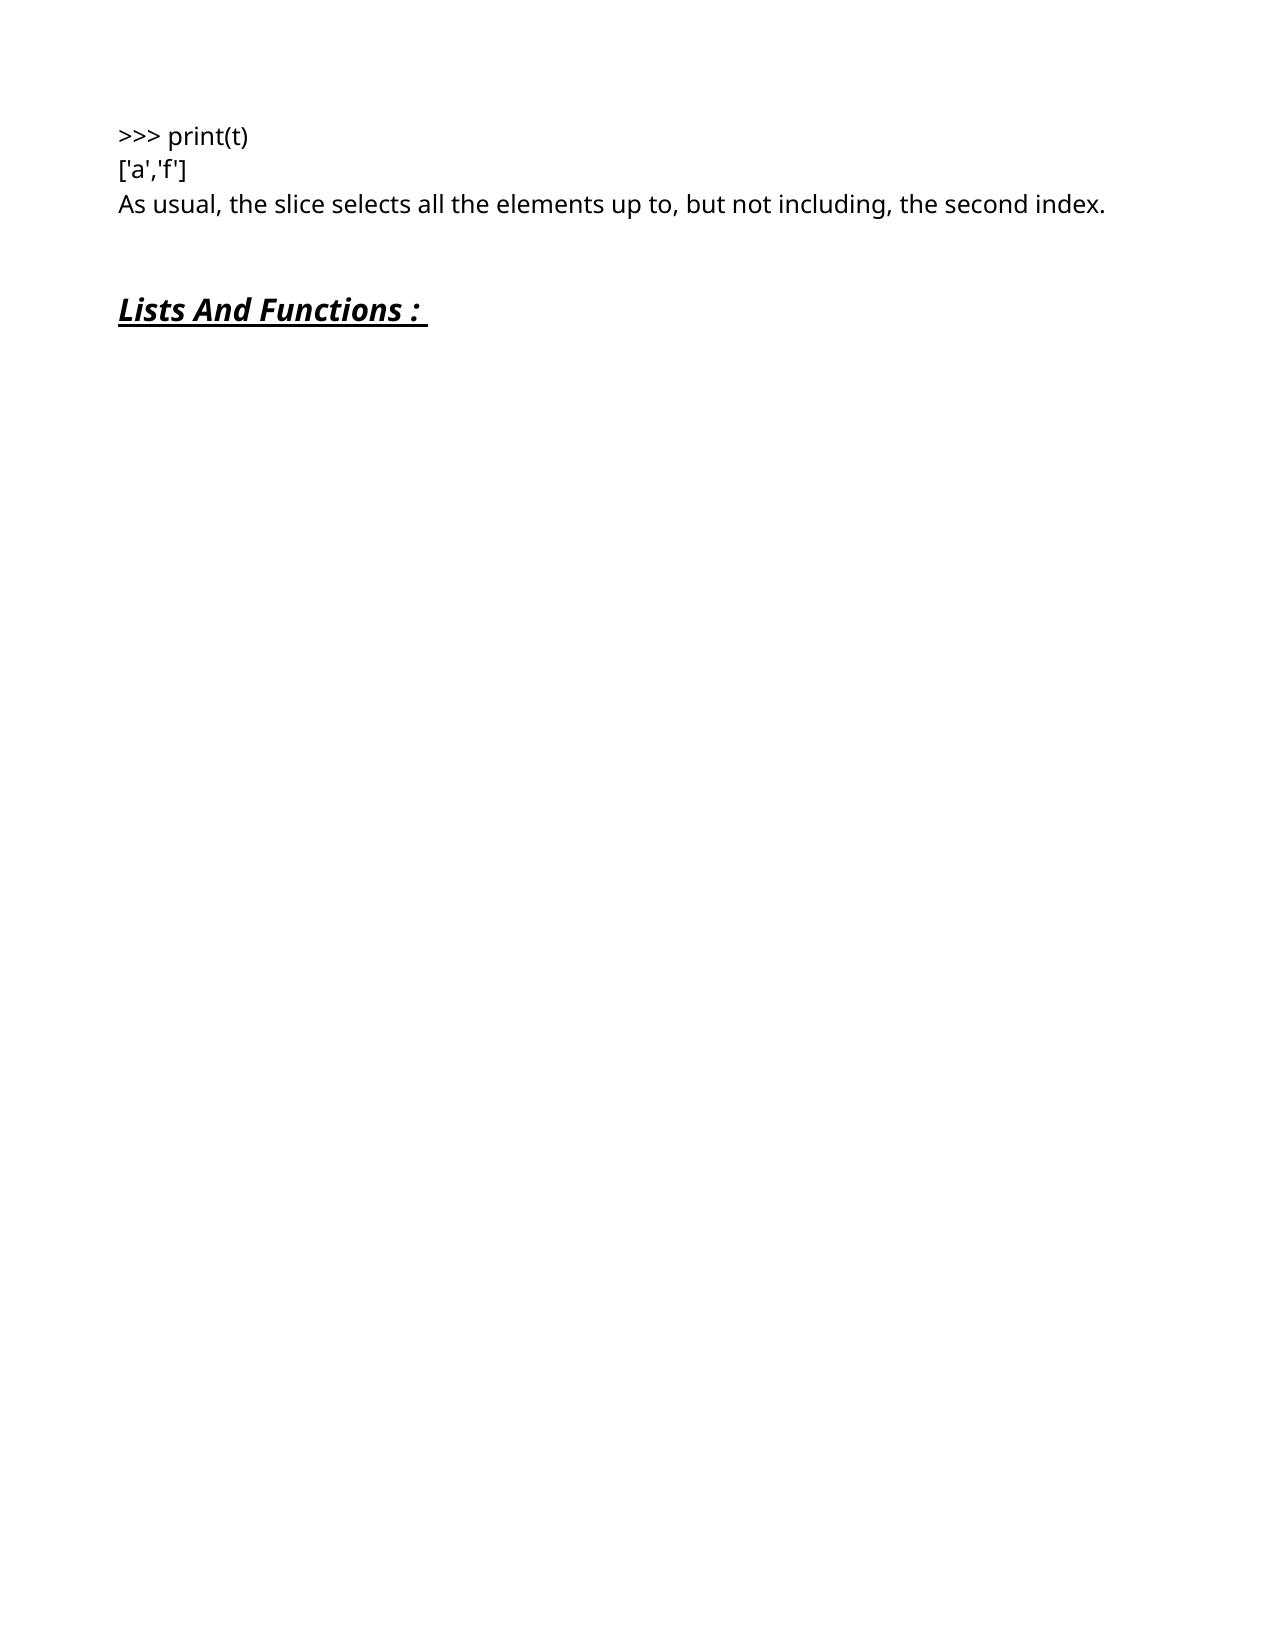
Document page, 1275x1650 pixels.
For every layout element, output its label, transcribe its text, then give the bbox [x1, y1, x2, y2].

text As usual, the slice selects all the elements up to, but not including, the second index. [118, 186, 1157, 220]
text ['a','f'] [118, 152, 1157, 186]
text >>> print(t) [118, 118, 1157, 152]
text Lists And Functions : [118, 288, 1157, 331]
